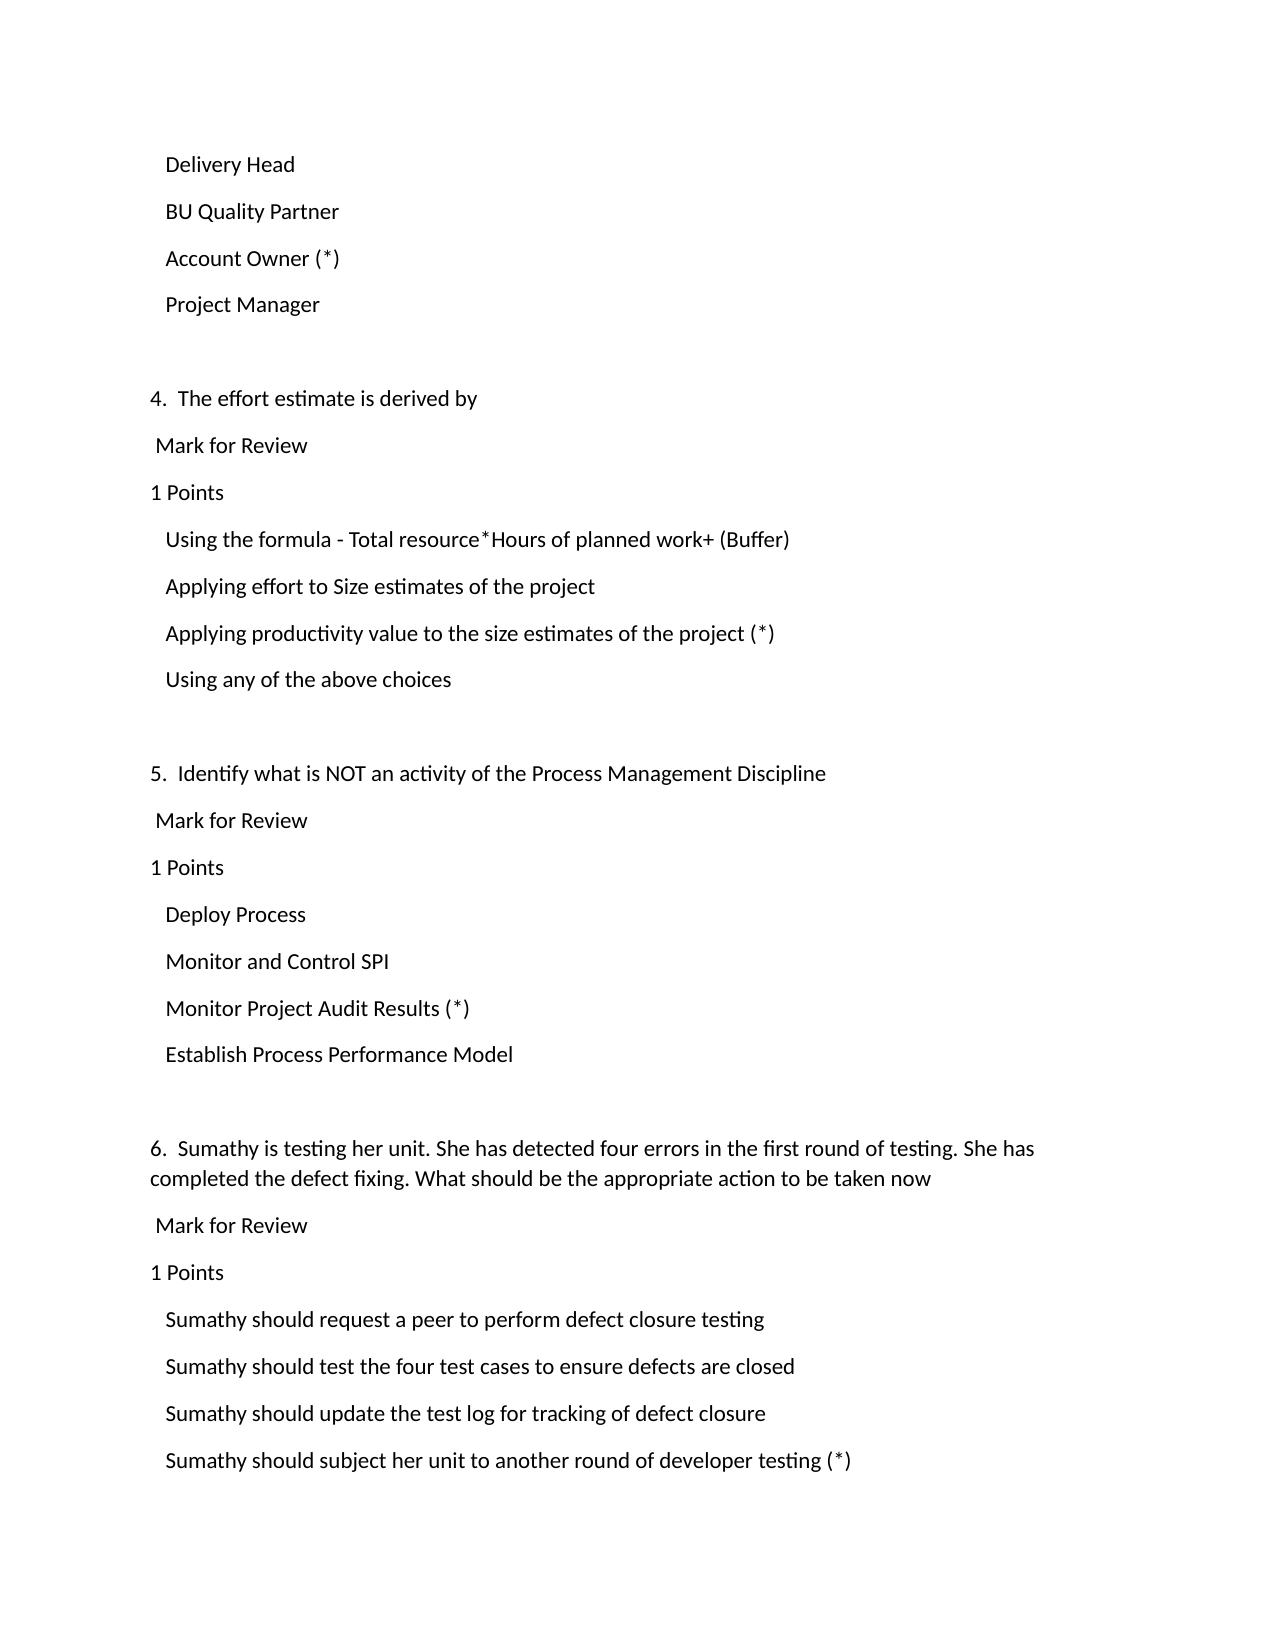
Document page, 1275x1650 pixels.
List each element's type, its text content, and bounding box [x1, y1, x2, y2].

text Applying effort to Size estimates of the project [150, 572, 1125, 600]
text 1 Points [150, 478, 1125, 506]
text 6. Sumathy is testing her unit. She has detected four errors in the first round of testing. She has completed the defect fixing. What should be the appropriate action to be taken now [150, 1134, 1125, 1193]
text Mark for Review [150, 1211, 1125, 1239]
text Mark for Review [150, 806, 1125, 834]
text Mark for Review [150, 431, 1125, 459]
text 1 Points [150, 1258, 1125, 1286]
text Deploy Process [150, 900, 1125, 928]
text Sumathy should request a peer to perform defect closure testing [150, 1305, 1125, 1333]
text Monitor and Control SPI [150, 947, 1125, 975]
text Applying productivity value to the size estimates of the project (*) [150, 619, 1125, 647]
text Establish Process Performance Model [150, 1041, 1125, 1069]
text Sumathy should subject her unit to another round of developer testing (*) [150, 1446, 1125, 1474]
text Sumathy should update the test log for tracking of defect closure [150, 1399, 1125, 1427]
text Project Manager [150, 291, 1125, 319]
text Delivery Head [150, 150, 1125, 178]
text Account Owner (*) [150, 244, 1125, 272]
text 1 Points [150, 853, 1125, 881]
text 4. The effort estimate is derived by [150, 384, 1125, 412]
text Using any of the above choices [150, 666, 1125, 694]
text Sumathy should test the four test cases to ensure defects are closed [150, 1352, 1125, 1380]
text BU Quality Partner [150, 197, 1125, 225]
text Using the formula - Total resource*Hours of planned work+ (Buffer) [150, 525, 1125, 553]
text Monitor Project Audit Results (*) [150, 994, 1125, 1022]
text 5. Identify what is NOT an activity of the Process Management Discipline [150, 759, 1125, 787]
